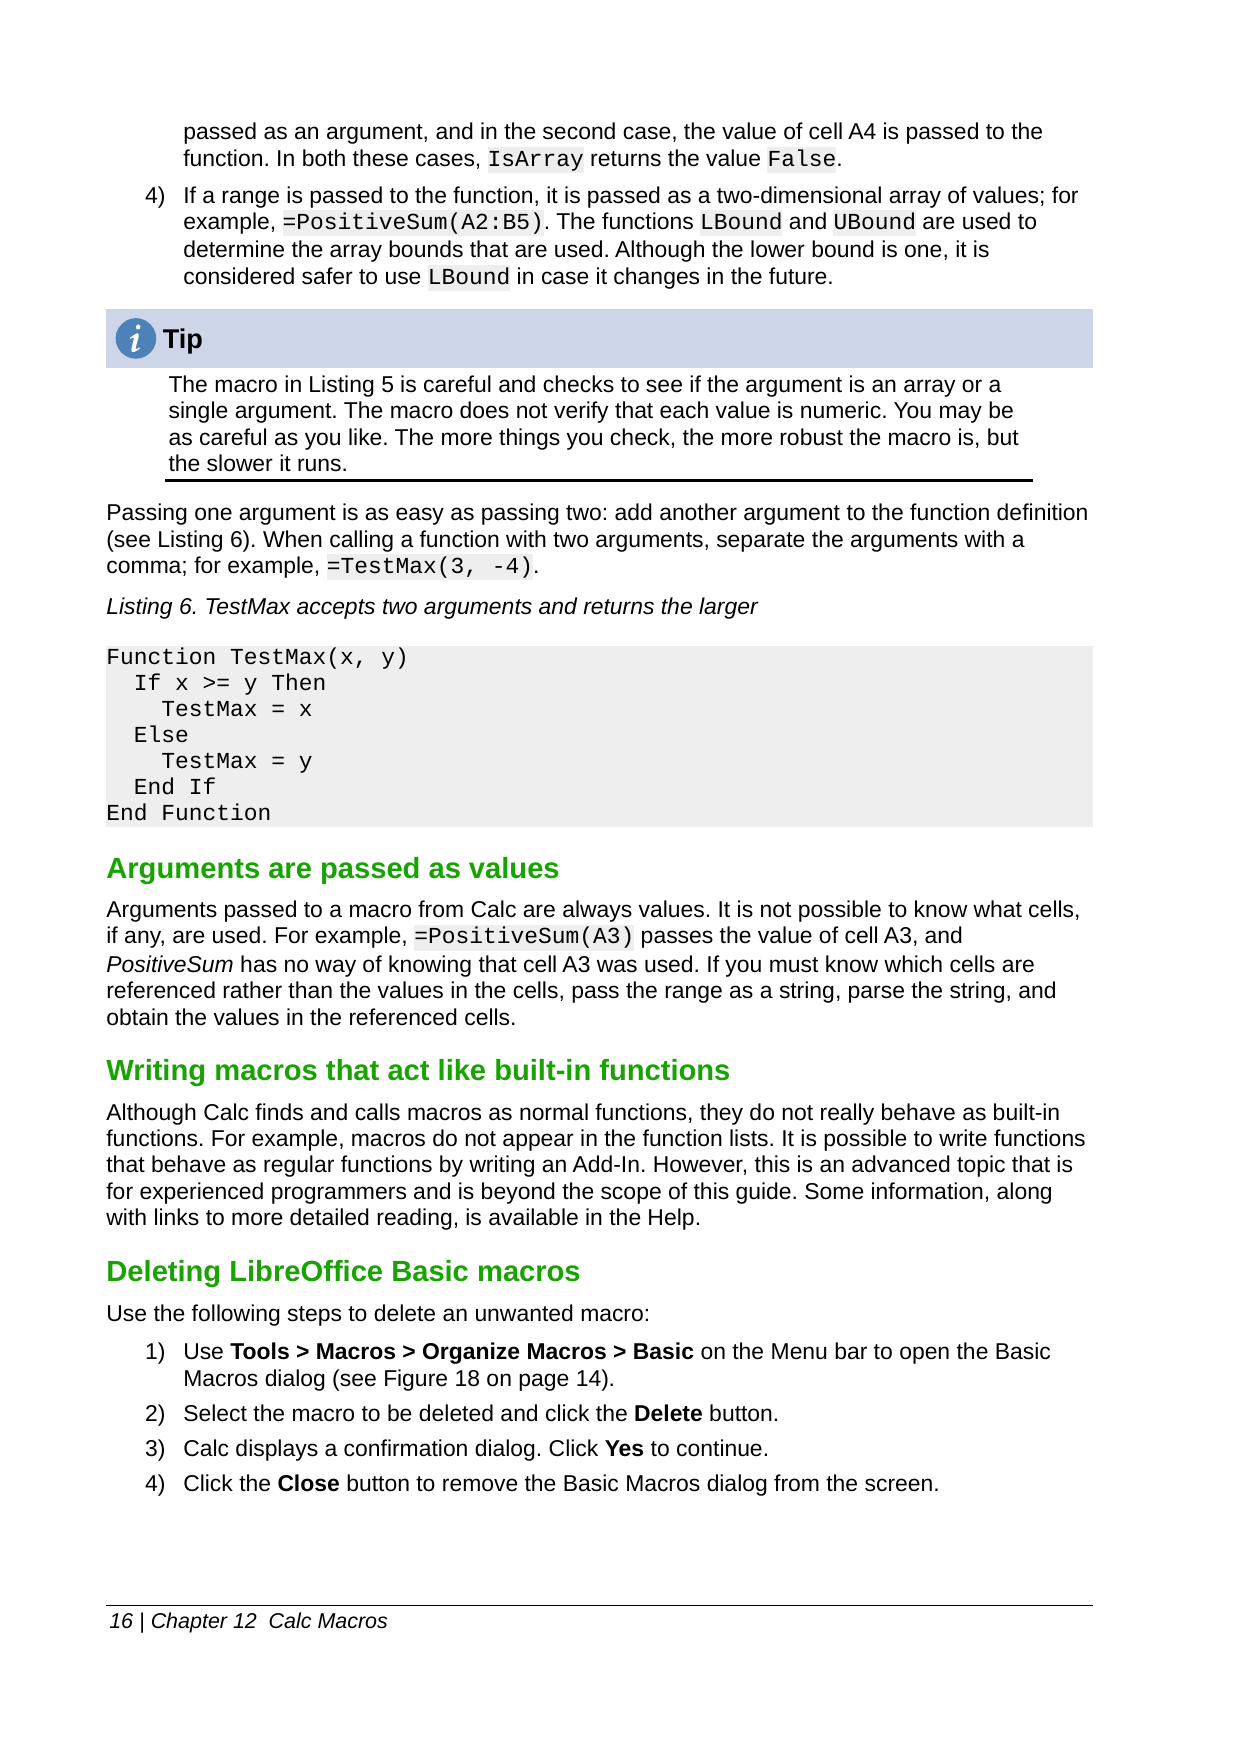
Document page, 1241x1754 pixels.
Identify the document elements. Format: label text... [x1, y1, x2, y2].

list Click the Close button to remove the Basic Macros dialog from the screen. [165, 1470, 1093, 1497]
text Arguments passed to a macro from Calc are always values. It is not possible to know what cells, if any, are used. For example, =PositiveSum(A3) passes the value of cell A3, and PositiveSum has no way of knowing that cell A3 was used. If you must know which cells are referenced rather than the values in the cells, pass the range as a string, parse the string, and obtain the values in the referenced cells. [106, 896, 1093, 1030]
list Select the macro to be deleted and click the Delete button. [165, 1400, 1093, 1426]
text Although Calc finds and calls macros as normal functions, they do not really behave as built-in functions. For example, macros do not appear in the function lists. It is possible to write functions that behave as regular functions by writing an Add-In. However, this is an advanced topic that is for experienced programmers and is beyond the scope of this guide. Some information, along with links to more detailed reading, is available in the Help. [106, 1099, 1093, 1231]
subtitle Deleting LibreOffice Basic macros [106, 1254, 1093, 1288]
text Use the following steps to delete an unwanted macro: [106, 1299, 1093, 1326]
text The macro in Listing 5 is careful and checks to see if the argument is an array or a single argument. The macro does not verify that each value is numeric. You may be as careful as you like. The more things you check, the more robust the macro is, but the slower it runs. [165, 368, 1033, 479]
text Listing 6. TestMax accepts two arguments and returns the larger [106, 593, 1093, 619]
text Function TestMax(x, y) If x >= y Then TestMax = x Else TestMax = y End If End Function [106, 646, 1093, 827]
list If a range is passed to the function, it is passed as a two-dimensional array of values; for example, =PositiveSum(A2:B5). The functions LBound and UBound are used to determine the array bounds that are used. Although the lower bound is one, it is considered safer to use LBound in case it changes in the future. [165, 182, 1093, 291]
subtitle Writing macros that act like built-in functions [106, 1053, 1093, 1087]
list passed as an argument, and in the second case, the value of cell A4 is passed to the function. In both these cases, IsArray returns the value False. [165, 118, 1093, 173]
list Calc displays a confirmation dialog. Click Yes to continue. [165, 1435, 1093, 1461]
list Use Tools > Macros > Organize Macros > Basic on the Menu bar to open the Basic Macros dialog (see Figure 18 on page 14). [165, 1338, 1093, 1391]
text Passing one argument is as easy as passing two: add another argument to the function definition (see Listing 6). When calling a function with two arguments, separate the arguments with a comma; for example, =TestMax(3, -4). [106, 499, 1093, 580]
subtitle Arguments are passed as values [106, 851, 1093, 884]
subtitle Tip [106, 309, 1093, 368]
